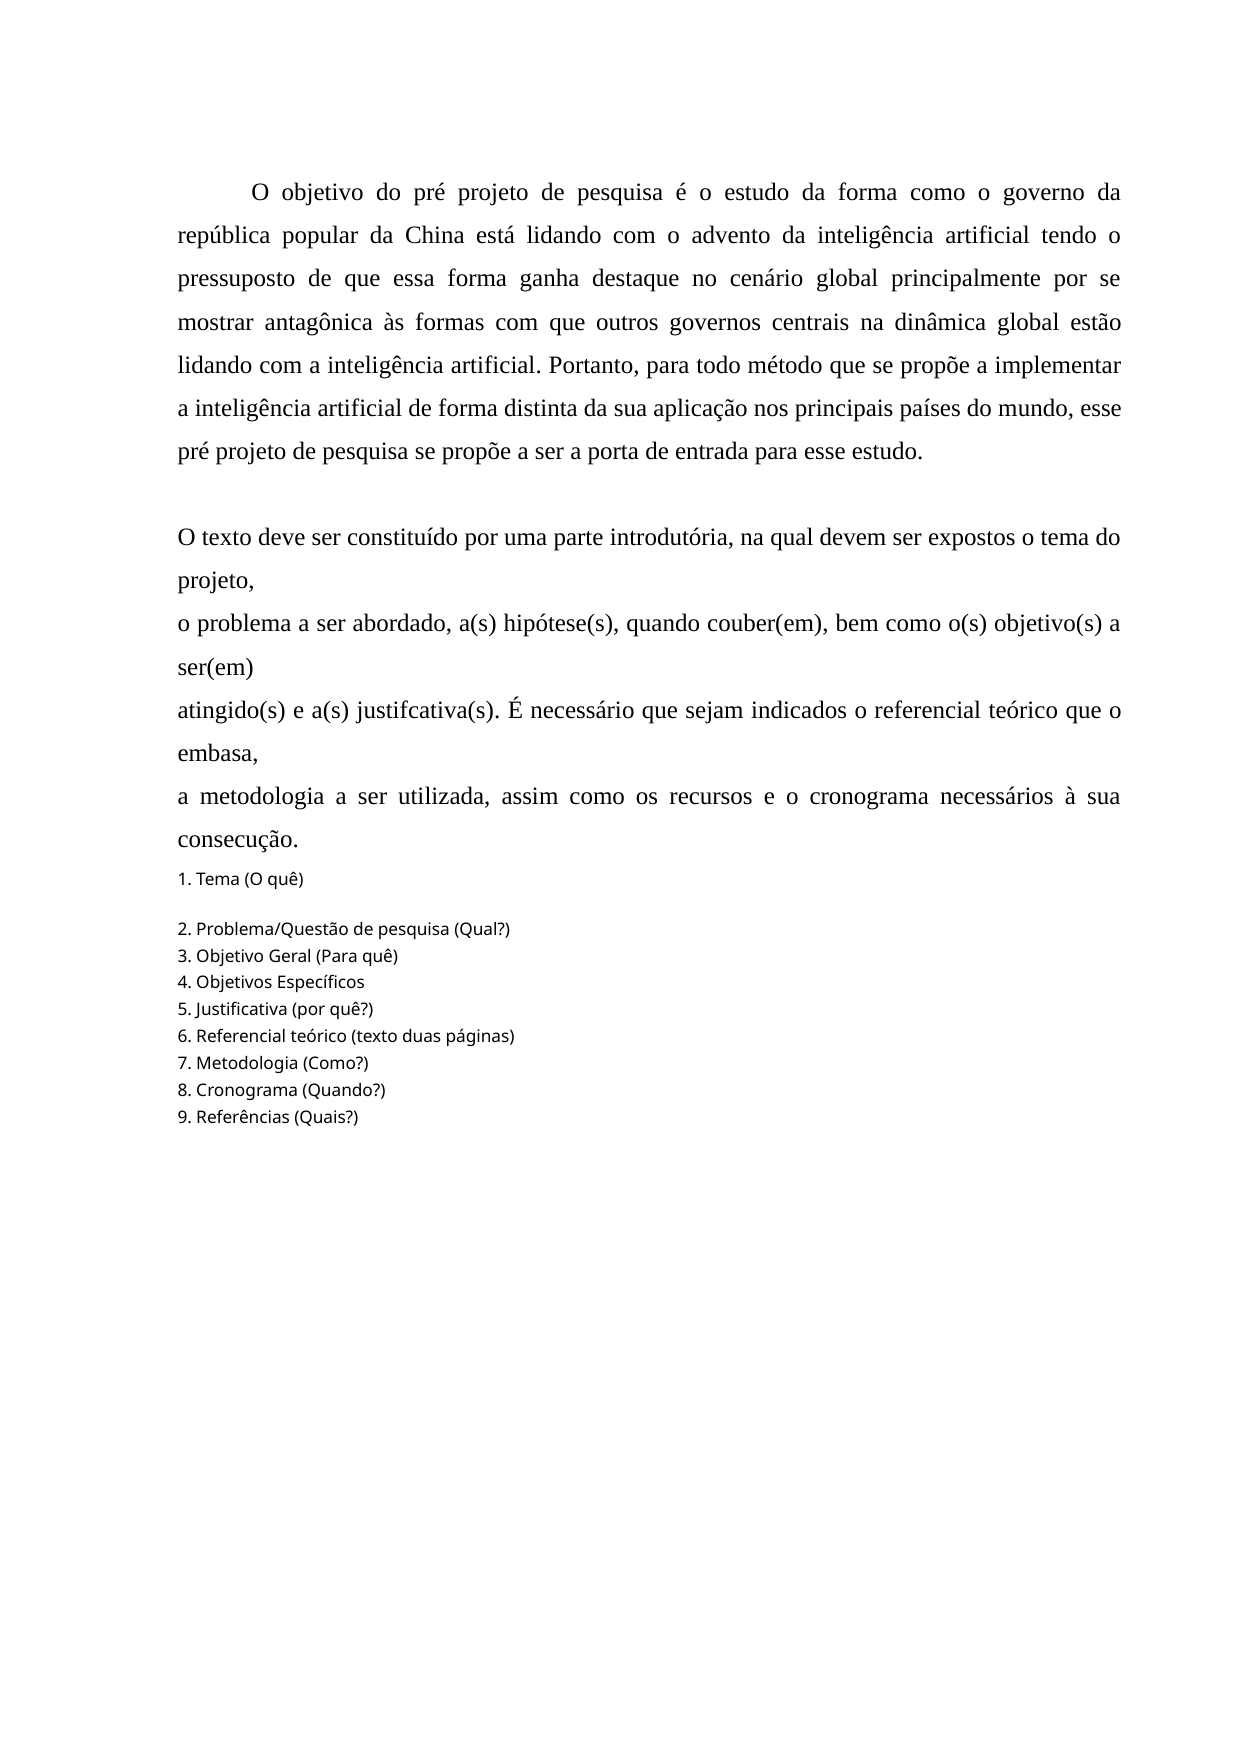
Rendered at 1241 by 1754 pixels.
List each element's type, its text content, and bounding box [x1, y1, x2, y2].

text 6. Referencial teórico (texto duas páginas) [177, 1024, 1122, 1048]
text a metodologia a ser utilizada, assim como os recursos e o cronograma necessários à sua consecução. [177, 781, 1122, 853]
text 8. Cronograma (Quando?) [177, 1078, 1122, 1102]
text O texto deve ser constituído por uma parte introdutória, na qual devem ser expostos o tema do projeto, [177, 522, 1122, 594]
text o problema a ser abordado, a(s) hipótese(s), quando couber(em), bem como o(s) objetivo(s) a ser(em) [177, 608, 1122, 680]
text O objetivo do pré projeto de pesquisa é o estudo da forma como o governo da república popular da China está lidando com o advento da inteligência artificial tendo o pressuposto de que essa forma ganha destaque no cenário global principalmente por se mostrar antagônica às formas com que outros governos centrais na dinâmica global estão lidando com a inteligência artificial. Portanto, para todo método que se propõe a implementar a inteligência artificial de forma distinta da sua aplicação nos principais países do mundo, esse pré projeto de pesquisa se propõe a ser a porta de entrada para esse estudo. [177, 177, 1122, 465]
text 1. Tema (O quê) [177, 867, 1122, 891]
text 5. Justificativa (por quê?) [177, 997, 1122, 1021]
text 2. Problema/Questão de pesquisa (Qual?) [177, 917, 1122, 940]
text 3. Objetivo Geral (Para quê) [177, 944, 1122, 967]
text 4. Objetivos Específicos [177, 971, 1122, 994]
text 7. Metodologia (Como?) [177, 1051, 1122, 1075]
text 9. Referências (Quais?) [177, 1105, 1122, 1128]
text atingido(s) e a(s) justifcativa(s). É necessário que sejam indicados o referencial teórico que o embasa, [177, 695, 1122, 767]
